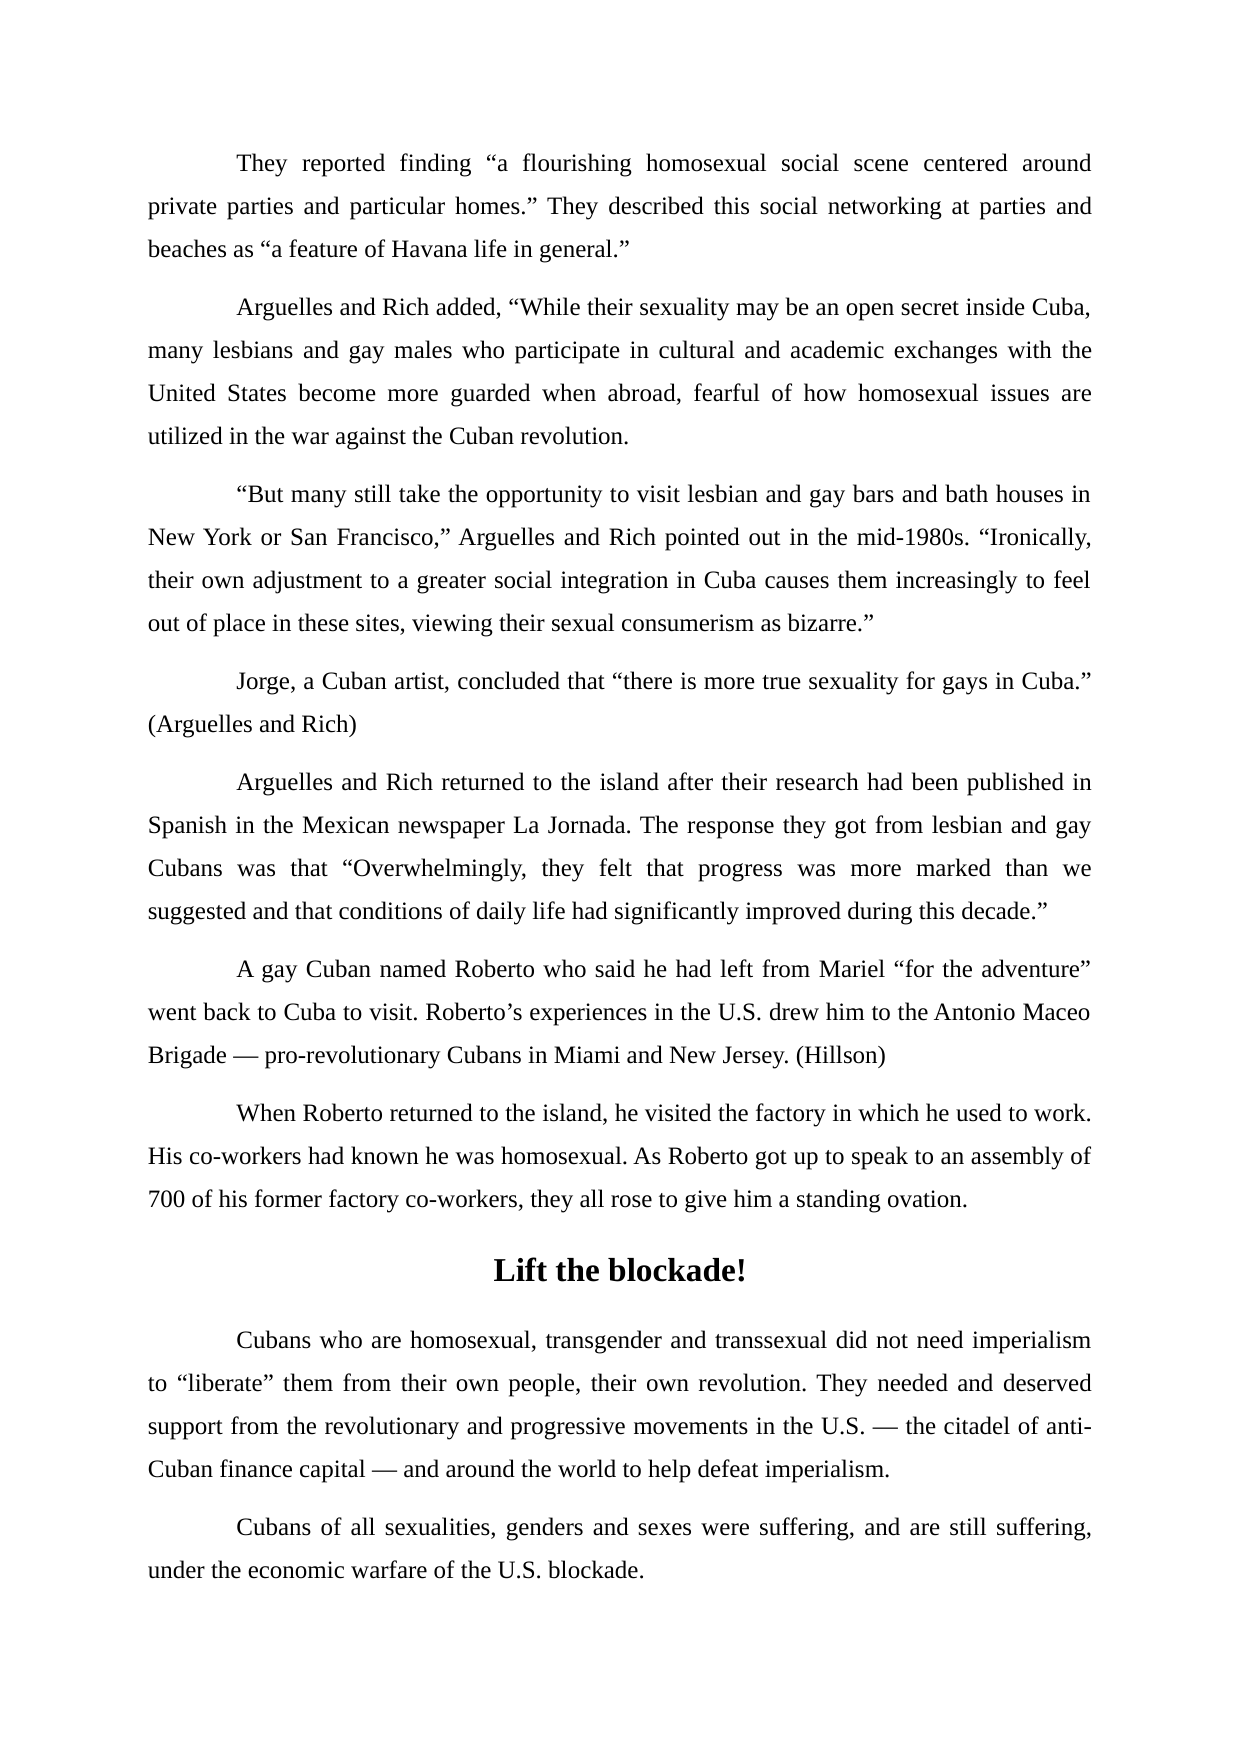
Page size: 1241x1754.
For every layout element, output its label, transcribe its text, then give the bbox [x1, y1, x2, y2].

text Arguelles and Rich returned to the island after their research had been published in Spanish in the Mexican newspaper La Jornada. The response they got from lesbian and gay Cubans was that “Overwhelmingly, they felt that progress was more marked than we suggested and that conditions of daily life had significantly improved during this decade.” [148, 767, 1093, 925]
text They reported finding “a flourishing homosexual social scene centered around private parties and particular homes.” They described this social networking at parties and beaches as “a feature of Havana life in general.” [148, 148, 1093, 263]
text Arguelles and Rich added, “While their sexuality may be an open secret inside Cuba, many lesbians and gay males who participate in cultural and academic exchanges with the United States become more guarded when abroad, fearful of how homosexual issues are utilized in the war against the Cuban revolution. [148, 292, 1093, 450]
text A gay Cuban named Roberto who said he had left from Mariel “for the adventure” went back to Cuba to visit. Roberto’s experiences in the U.S. drew him to the Antonio Maceo Brigade — pro-revolutionary Cubans in Miami and New Jersey. (Hillson) [148, 954, 1093, 1069]
text “But many still take the opportunity to visit lesbian and gay bars and bath houses in New York or San Francisco,” Arguelles and Rich pointed out in the mid-1980s. “Ironically, their own adjustment to a greater social integration in Cuba causes them increasingly to feel out of place in these sites, viewing their sexual consumerism as bizarre.” [148, 479, 1093, 637]
text Jorge, a Cuban artist, concluded that “there is more true sexuality for gays in Cuba.” (Arguelles and Rich) [148, 666, 1093, 738]
text When Roberto returned to the island, he visited the factory in which he used to work. His co-workers had known he was homosexual. As Roberto got up to speak to an assembly of 700 of his former factory co-workers, they all rose to give him a standing ovation. [148, 1098, 1093, 1213]
text Cubans who are homosexual, transgender and transsexual did not need imperialism to “liberate” them from their own people, their own revolution. They needed and deserved support from the revolutionary and progressive movements in the U.S. — the citadel of anti-Cuban finance capital — and around the world to help defeat imperialism. [148, 1325, 1093, 1483]
text Cubans of all sexualities, genders and sexes were suffering, and are still suffering, under the economic warfare of the U.S. blockade. [148, 1512, 1093, 1584]
subtitle Lift the blockade! [148, 1250, 1093, 1289]
